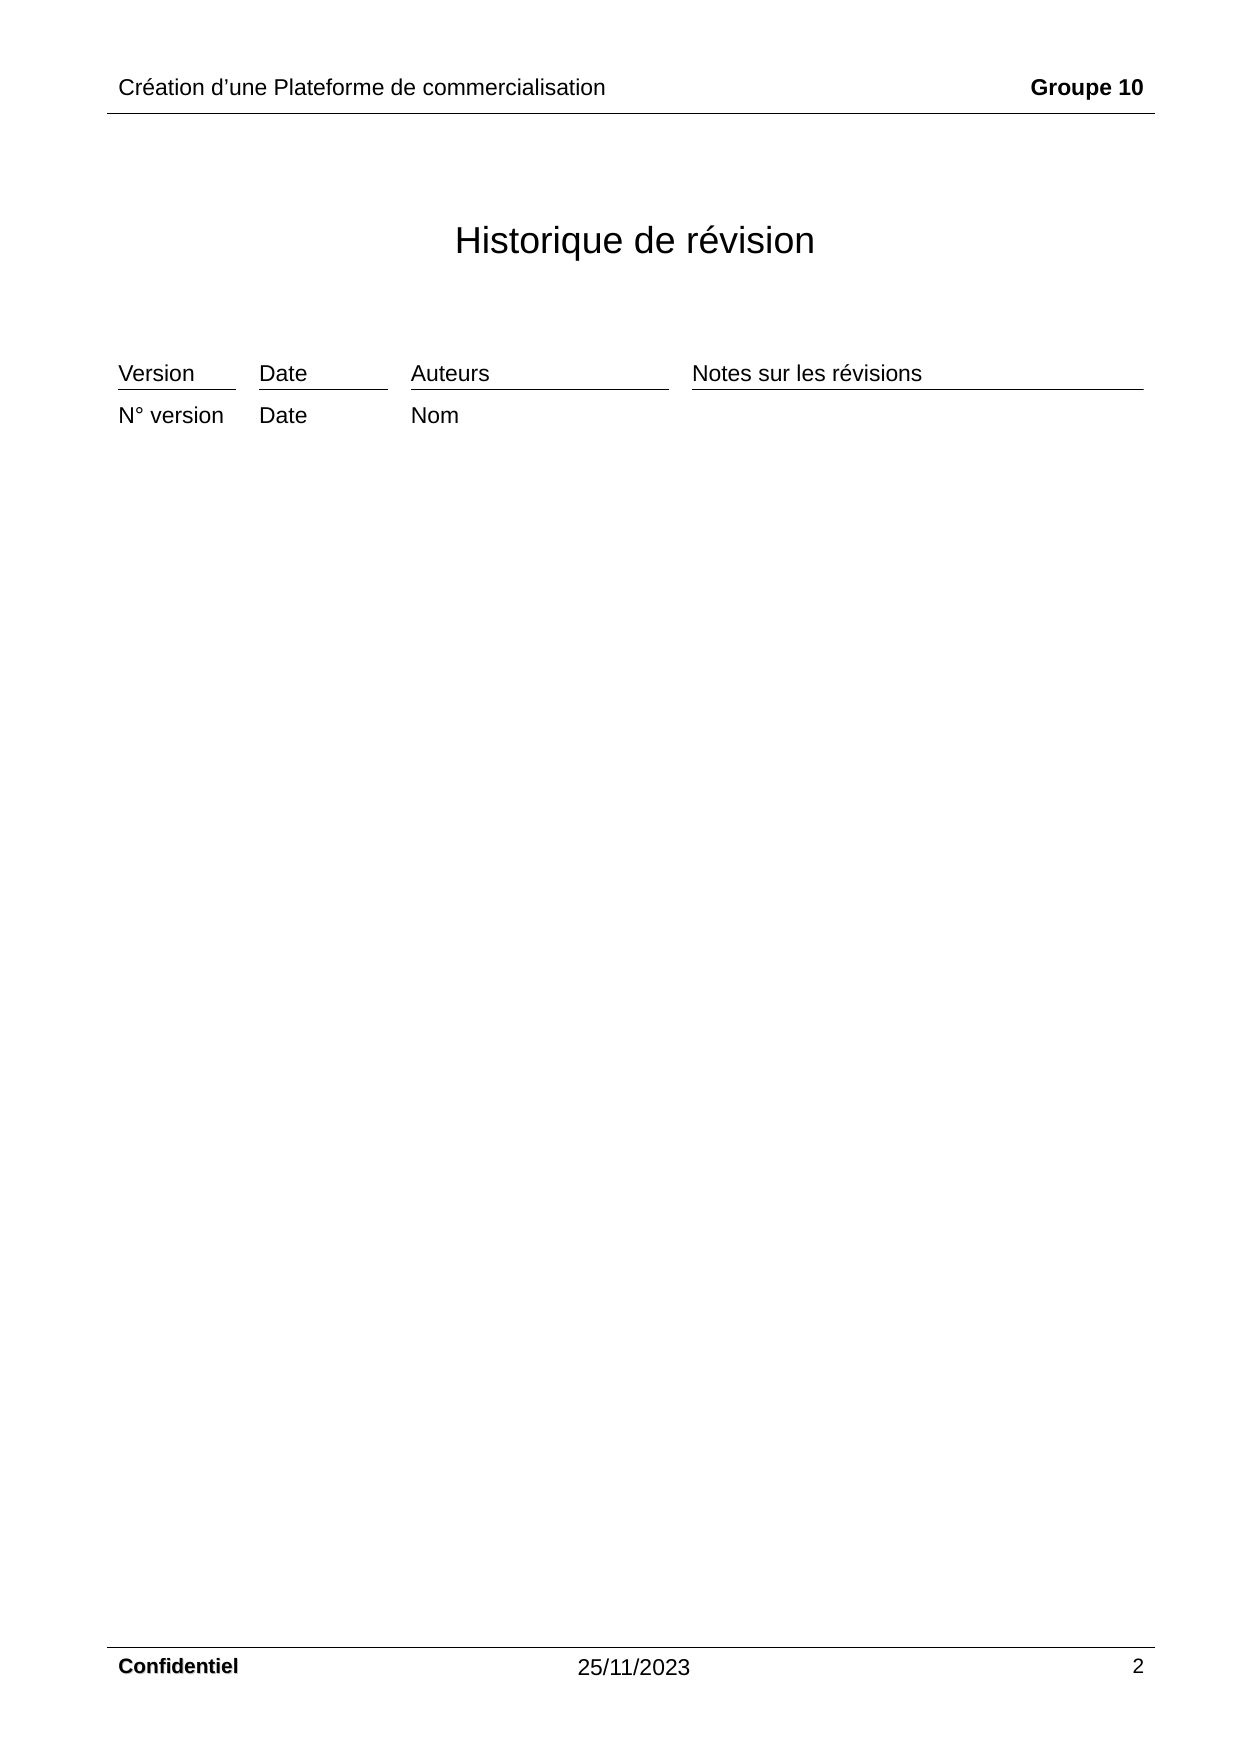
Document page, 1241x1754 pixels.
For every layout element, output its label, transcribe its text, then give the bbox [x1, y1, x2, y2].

table_cell [107, 1251, 248, 1290]
table_cell [248, 785, 399, 823]
table_cell [107, 1329, 248, 1367]
table_cell [681, 474, 1155, 513]
table_cell [681, 1406, 1155, 1445]
table_cell [399, 1251, 681, 1290]
table_cell [681, 1290, 1155, 1328]
table_cell [107, 1095, 248, 1134]
table_cell [399, 551, 681, 590]
table_cell [681, 1368, 1155, 1406]
table_cell [107, 590, 248, 629]
table_cell [107, 1406, 248, 1445]
table_header Date [248, 354, 399, 396]
table_cell [248, 668, 399, 707]
table_cell [248, 435, 399, 474]
table_cell [399, 474, 681, 513]
table_cell [681, 435, 1155, 474]
table_cell [681, 1173, 1155, 1212]
table_cell [248, 1368, 399, 1406]
table_cell [681, 1134, 1155, 1173]
table_cell [399, 513, 681, 551]
table_cell [248, 1134, 399, 1173]
table_cell [399, 1018, 681, 1057]
table_cell [681, 551, 1155, 590]
table_cell [248, 1406, 399, 1445]
table_cell [107, 824, 248, 862]
table_cell [681, 1057, 1155, 1095]
table_cell [681, 629, 1155, 668]
table_cell [248, 1251, 399, 1290]
table_cell [681, 862, 1155, 901]
table_cell [399, 824, 681, 862]
table_cell [248, 824, 399, 862]
table_cell [248, 746, 399, 784]
table_cell [399, 785, 681, 823]
table_cell [399, 1290, 681, 1328]
table_cell [107, 474, 248, 513]
table_cell [681, 707, 1155, 746]
table_cell [399, 862, 681, 901]
table_cell [248, 551, 399, 590]
table_cell Nom [399, 396, 681, 435]
table_cell [107, 1368, 248, 1406]
table_cell [107, 668, 248, 707]
table_cell [399, 707, 681, 746]
table_cell [681, 1329, 1155, 1367]
table_cell [107, 785, 248, 823]
table_cell [248, 940, 399, 979]
table_cell [681, 785, 1155, 823]
table_cell [681, 940, 1155, 979]
table_cell [681, 590, 1155, 629]
table_cell [107, 1134, 248, 1173]
table_cell [681, 746, 1155, 784]
table_cell [681, 1251, 1155, 1290]
table_cell [107, 435, 248, 474]
table_cell [248, 1018, 399, 1057]
table_cell [248, 1212, 399, 1251]
table_cell [248, 1290, 399, 1328]
table_cell [107, 940, 248, 979]
table_cell [399, 435, 681, 474]
table_cell [107, 862, 248, 901]
table_cell [107, 901, 248, 940]
table_cell [681, 824, 1155, 862]
table_cell [248, 1057, 399, 1095]
table_cell [681, 1212, 1155, 1251]
table_cell [107, 551, 248, 590]
table_cell [107, 1057, 248, 1095]
table_cell [248, 513, 399, 551]
table_cell [107, 1212, 248, 1251]
table_cell [248, 979, 399, 1018]
table_cell [681, 668, 1155, 707]
table_cell [107, 979, 248, 1018]
table_cell [681, 396, 1155, 435]
table_cell [681, 979, 1155, 1018]
table_cell [248, 1173, 399, 1212]
table_cell [107, 1018, 248, 1057]
table_cell [107, 1290, 248, 1328]
table_cell [248, 707, 399, 746]
table_cell [399, 1134, 681, 1173]
table_cell [399, 590, 681, 629]
table_cell [681, 513, 1155, 551]
table_cell [107, 1173, 248, 1212]
table_cell [399, 629, 681, 668]
table_cell [399, 746, 681, 784]
table_cell [399, 1173, 681, 1212]
table_cell [399, 668, 681, 707]
table_cell [681, 1095, 1155, 1134]
table_header Version [107, 354, 248, 396]
table_cell [248, 474, 399, 513]
table_cell [107, 746, 248, 784]
table_cell [248, 629, 399, 668]
table_cell [681, 901, 1155, 940]
table_cell [399, 901, 681, 940]
table_header Auteurs [399, 354, 681, 396]
table_cell [248, 1329, 399, 1367]
table_cell [399, 1212, 681, 1251]
table_cell [248, 1095, 399, 1134]
text Historique de révision [118, 218, 1152, 261]
table_cell N° version [107, 396, 248, 435]
table_cell [399, 1329, 681, 1367]
table_cell [399, 1368, 681, 1406]
table_header Notes sur les révisions [681, 354, 1155, 396]
table_cell [399, 1095, 681, 1134]
table_cell [107, 513, 248, 551]
table_cell [399, 1406, 681, 1445]
table_cell Date [248, 396, 399, 435]
table_cell [399, 979, 681, 1018]
table_cell [107, 707, 248, 746]
table_cell [248, 590, 399, 629]
table_cell [681, 1018, 1155, 1057]
table_cell [248, 862, 399, 901]
table_cell [248, 901, 399, 940]
table_cell [107, 629, 248, 668]
table_cell [399, 1057, 681, 1095]
table_cell [399, 940, 681, 979]
